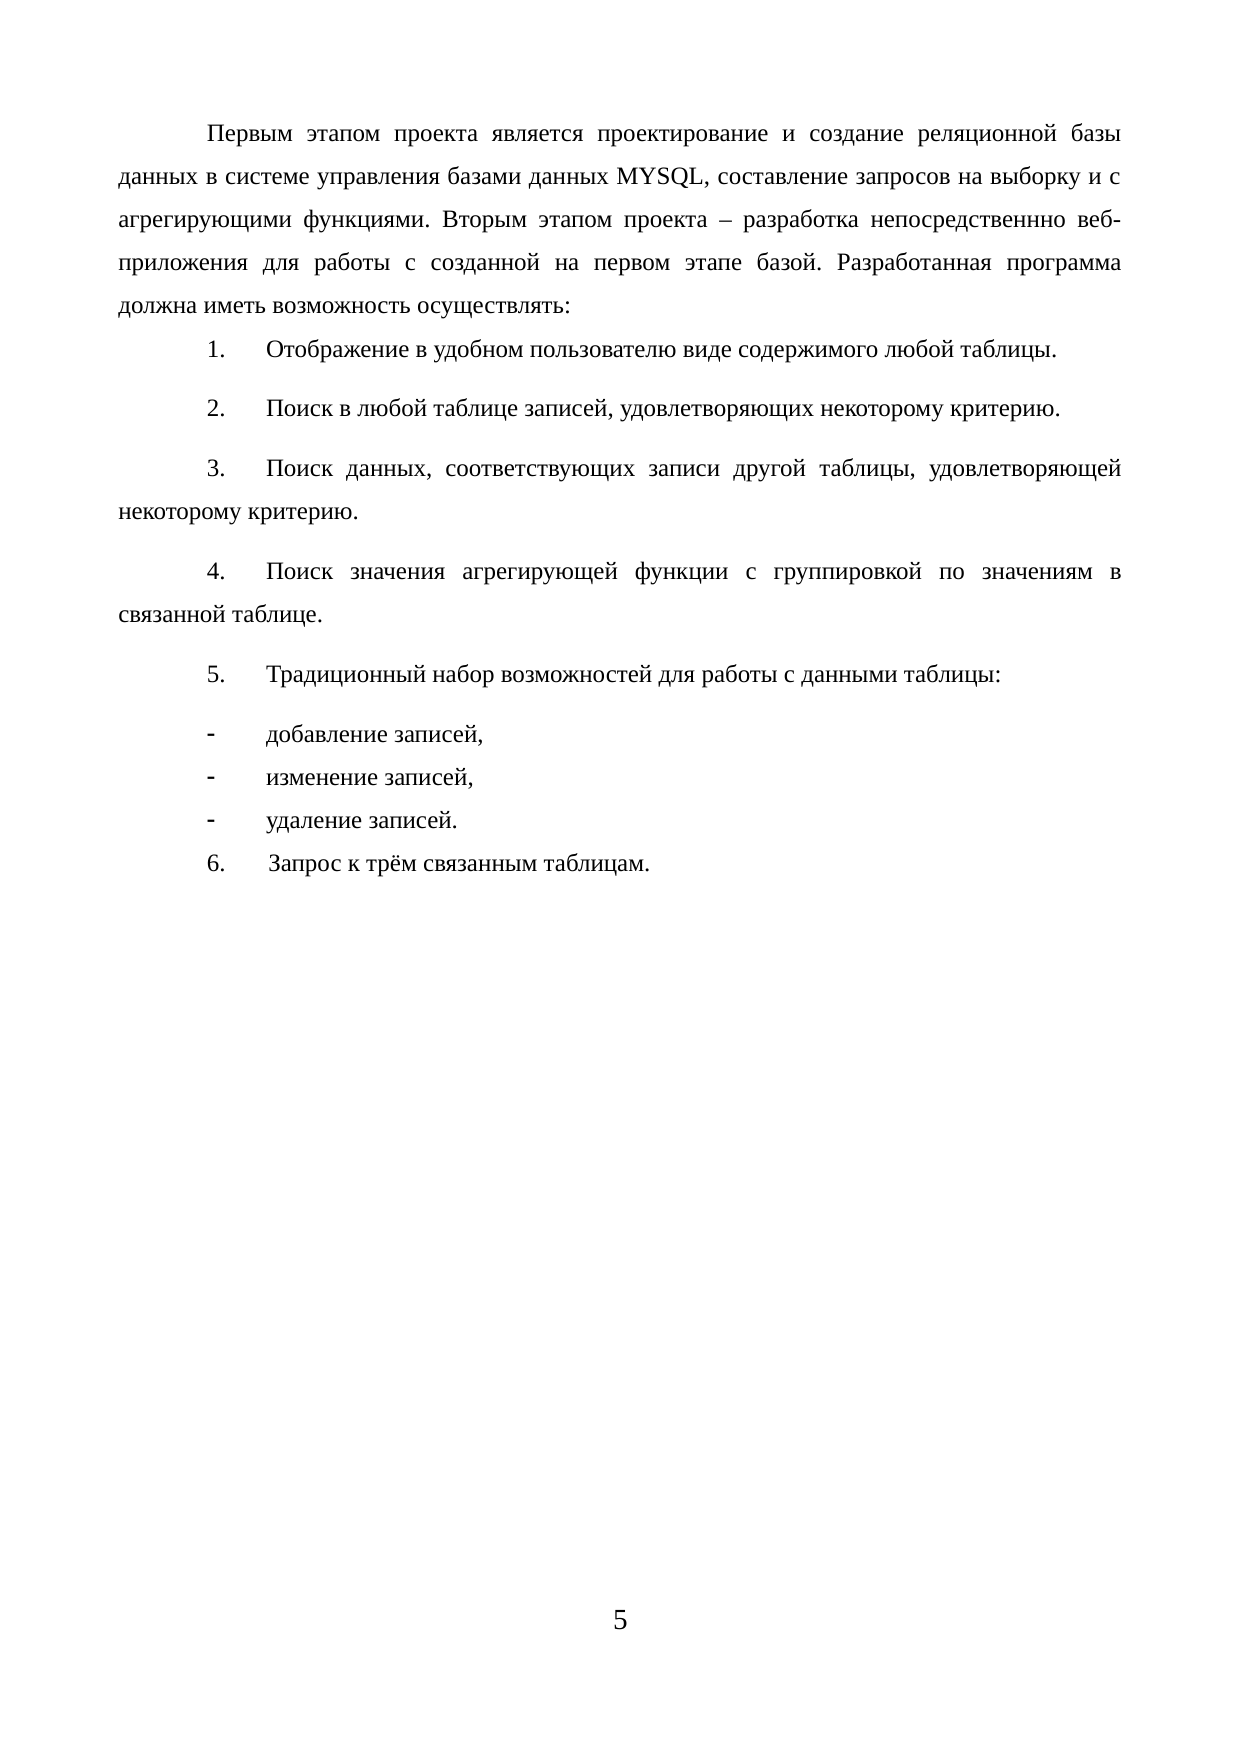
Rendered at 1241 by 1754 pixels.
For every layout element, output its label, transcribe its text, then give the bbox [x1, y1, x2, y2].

list Поиск данных, соответствующих записи другой таблицы, удовлетворяющей некоторому критерию. [118, 453, 1122, 525]
text Первым этапом проекта является проектирование и создание реляционной базы данных в системе управления базами данных MYSQL, составление запросов на выборку и с агрегирующими функциями. Вторым этапом проекта – разработка непосредственнно веб-приложения для работы с созданной на первом этапе базой. Разработанная программа должна иметь возможность осуществлять: [118, 118, 1122, 319]
list Традиционный набор возможностей для работы с данными таблицы: [118, 659, 1122, 688]
list удаление записей. [118, 805, 1122, 834]
list Запрос к трём связанным таблицам. [118, 848, 1122, 877]
list добавление записей, [118, 719, 1122, 748]
list Поиск значения агрегирующей функции с группировкой по значениям в связанной таблице. [118, 556, 1122, 628]
list Отображение в удобном пользователю виде содержимого любой таблицы. [118, 334, 1122, 362]
list Поиск в любой таблице записей, удовлетворяющих некоторому критерию. [118, 393, 1122, 422]
list изменение записей, [118, 762, 1122, 791]
